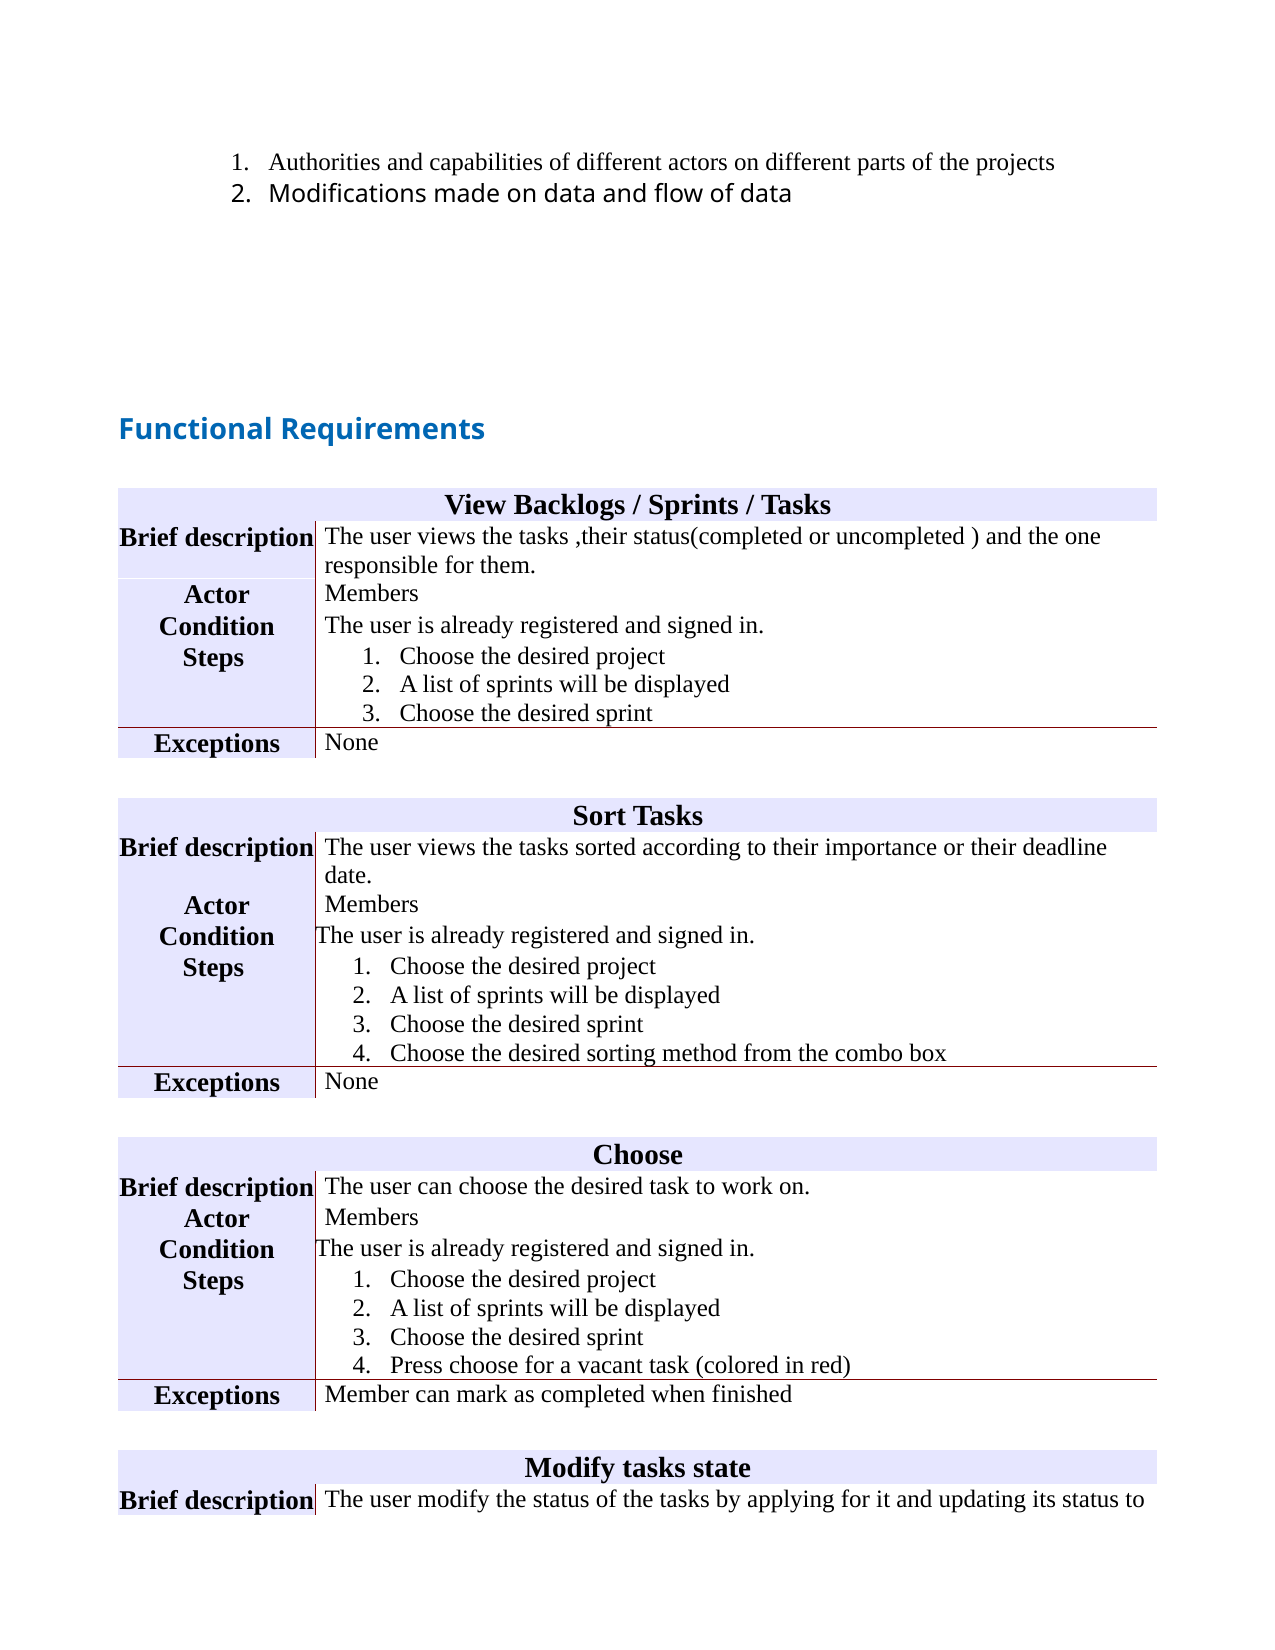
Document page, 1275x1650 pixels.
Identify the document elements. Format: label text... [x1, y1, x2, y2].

table_cell None [316, 728, 1157, 758]
table_cell Brief description [118, 832, 315, 889]
table_cell Exceptions [118, 1067, 315, 1098]
table_cell The user is already registered and signed in. [316, 920, 1157, 951]
table_header Choose [118, 1137, 1157, 1171]
table_cell Choose the desired project A list of sprints will be displayed Choose the desired sprint Choose the desired sorting method from the combo box [316, 951, 1157, 1066]
table_cell Members [316, 579, 1157, 610]
table_cell Member can mark as completed when finished [316, 1380, 1157, 1411]
table_header Modify tasks state [118, 1450, 1157, 1484]
table_cell Condition [118, 610, 315, 641]
table_cell Brief description [118, 1484, 315, 1515]
table_cell Exceptions [118, 1380, 315, 1411]
table_cell Choose the desired project A list of sprints will be displayed Choose the desired sprint [316, 641, 1157, 727]
table_cell The user is already registered and signed in. [316, 1233, 1157, 1264]
table_cell Actor [118, 1202, 315, 1233]
table_cell Members [316, 1202, 1157, 1233]
list Authorities and capabilities of different actors on different parts of the projects [231, 147, 1157, 176]
table_cell Brief description [118, 1171, 315, 1202]
table_cell Steps [118, 1264, 315, 1379]
list Modifications made on data and flow of data [231, 176, 1157, 210]
table_cell Brief description [118, 521, 315, 578]
table_cell The user modify the status of the tasks by applying for it and updating its status to complete. [316, 1484, 1157, 1515]
table_cell Actor [118, 889, 315, 920]
table_cell Choose the desired project A list of sprints will be displayed Choose the desired sprint Press choose for a vacant task (colored in red) [316, 1264, 1157, 1379]
table_cell Actor [118, 579, 315, 610]
table_header View Backlogs / Sprints / Tasks [118, 488, 1157, 521]
table_cell The user is already registered and signed in. [316, 610, 1157, 641]
table_cell Condition [118, 920, 315, 951]
table_cell None [316, 1067, 1157, 1098]
table_cell Steps [118, 641, 315, 727]
table_header Sort Tasks [118, 798, 1157, 832]
text Functional Requirements [118, 408, 1157, 448]
table_cell Steps [118, 951, 315, 1066]
table_cell The user can choose the desired task to work on. [316, 1171, 1157, 1202]
table_cell Condition [118, 1233, 315, 1264]
table_cell Exceptions [118, 728, 315, 758]
table_cell Members [316, 889, 1157, 920]
